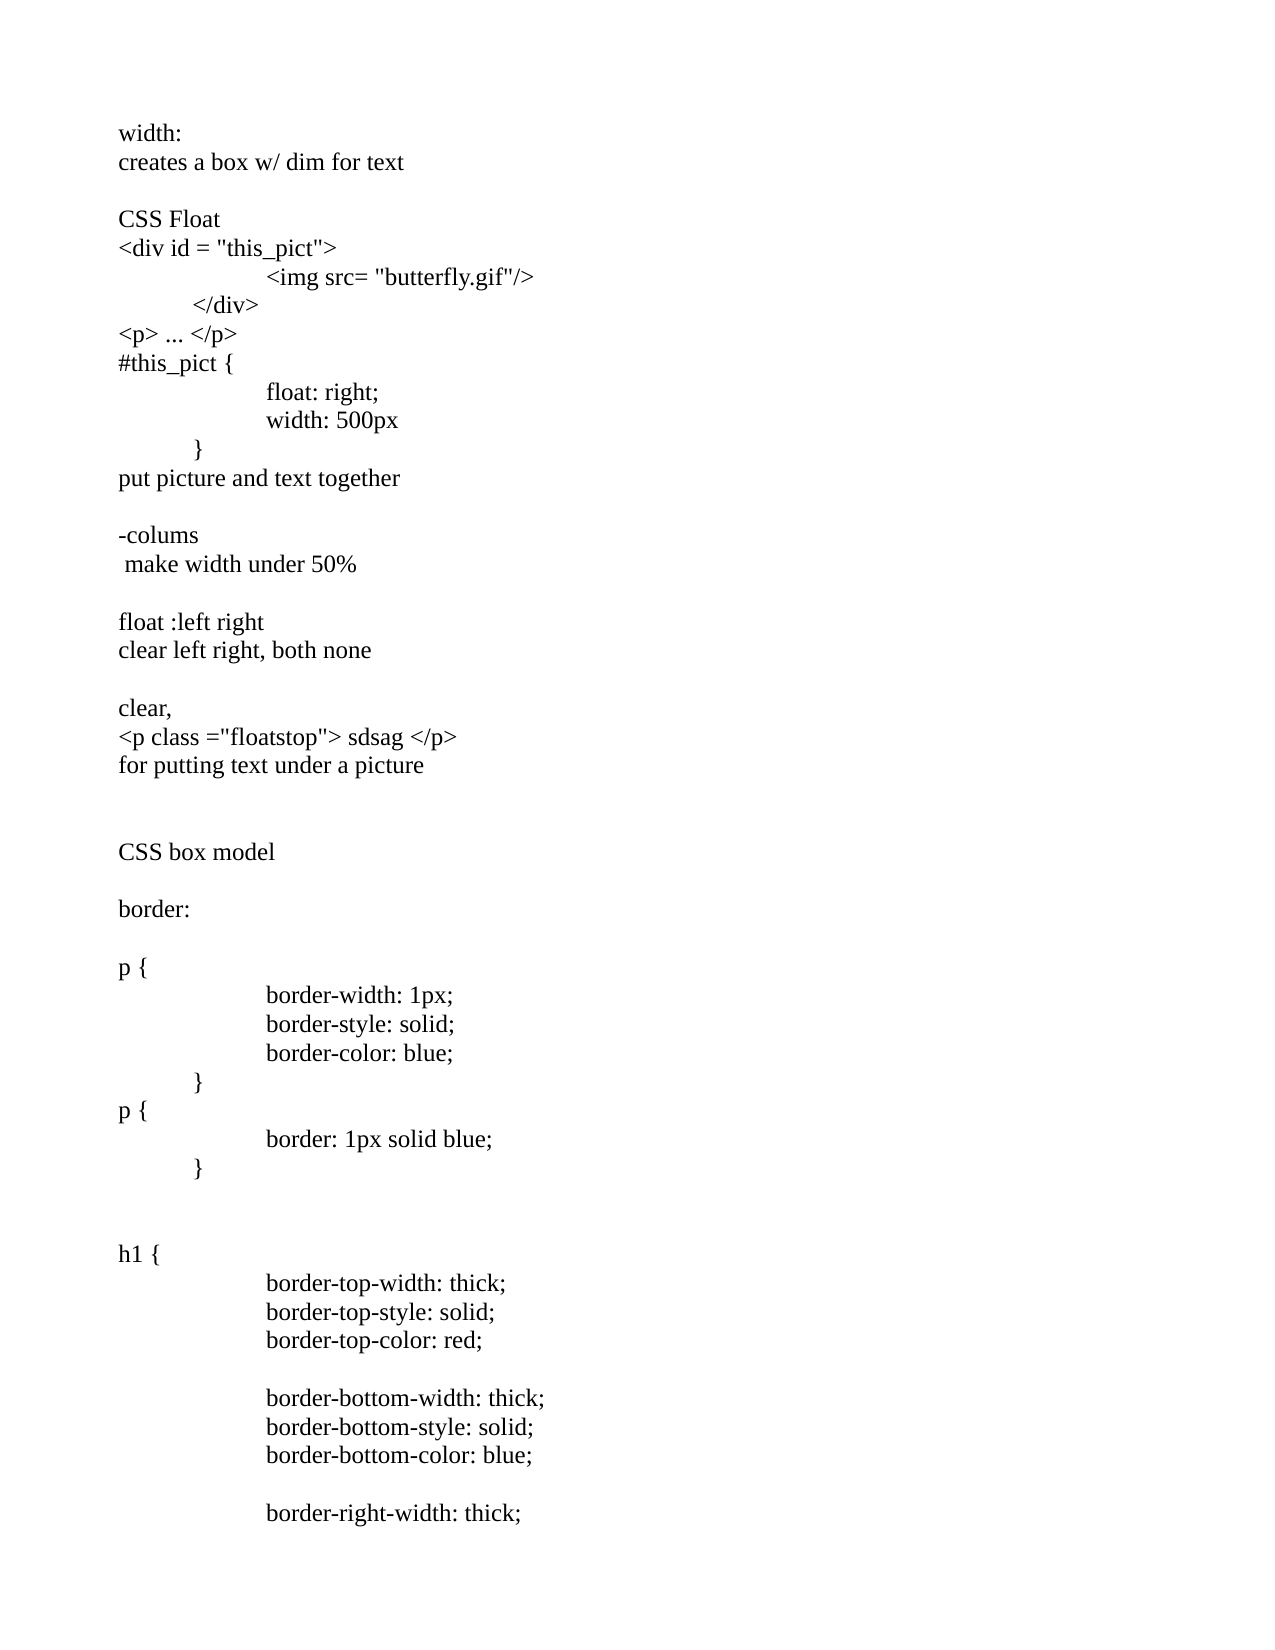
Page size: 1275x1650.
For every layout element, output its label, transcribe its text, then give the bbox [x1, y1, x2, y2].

text border: [118, 894, 1157, 923]
text p { [118, 1096, 1157, 1124]
text h1 { [118, 1239, 1157, 1268]
text make width under 50% [118, 549, 1157, 578]
text border-right-width: thick; [118, 1498, 1157, 1527]
text creates a box w/ dim for text [118, 147, 1157, 176]
text border-bottom-style: solid; [118, 1412, 1157, 1441]
text p { [118, 952, 1157, 981]
text <p class ="floatstop"> sdsag </p> [118, 722, 1157, 751]
text for putting text under a picture [118, 751, 1157, 779]
text clear, [118, 693, 1157, 722]
text -colums [118, 521, 1157, 549]
text <img src= "butterfly.gif"/> [118, 262, 1157, 291]
text clear left right, both none [118, 636, 1157, 664]
text } [118, 1153, 1157, 1182]
text CSS box model [118, 837, 1157, 866]
text border-bottom-color: blue; [118, 1441, 1157, 1469]
text border-bottom-width: thick; [118, 1383, 1157, 1412]
text border-color: blue; [118, 1038, 1157, 1067]
text <div id = "this_pict"> [118, 233, 1157, 262]
text float :left right [118, 607, 1157, 636]
text put picture and text together [118, 463, 1157, 492]
text width: 500px [118, 406, 1157, 434]
text </div> [118, 291, 1157, 319]
text border: 1px solid blue; [118, 1124, 1157, 1153]
text border-style: solid; [118, 1009, 1157, 1038]
text } [118, 434, 1157, 463]
text CSS Float [118, 204, 1157, 233]
text border-top-style: solid; [118, 1297, 1157, 1326]
text width: [118, 118, 1157, 147]
text float: right; [118, 377, 1157, 406]
text <p> ... </p> [118, 319, 1157, 348]
text #this_pict { [118, 348, 1157, 377]
text } [118, 1067, 1157, 1096]
text border-top-color: red; [118, 1326, 1157, 1354]
text border-top-width: thick; [118, 1268, 1157, 1297]
text border-width: 1px; [118, 981, 1157, 1009]
